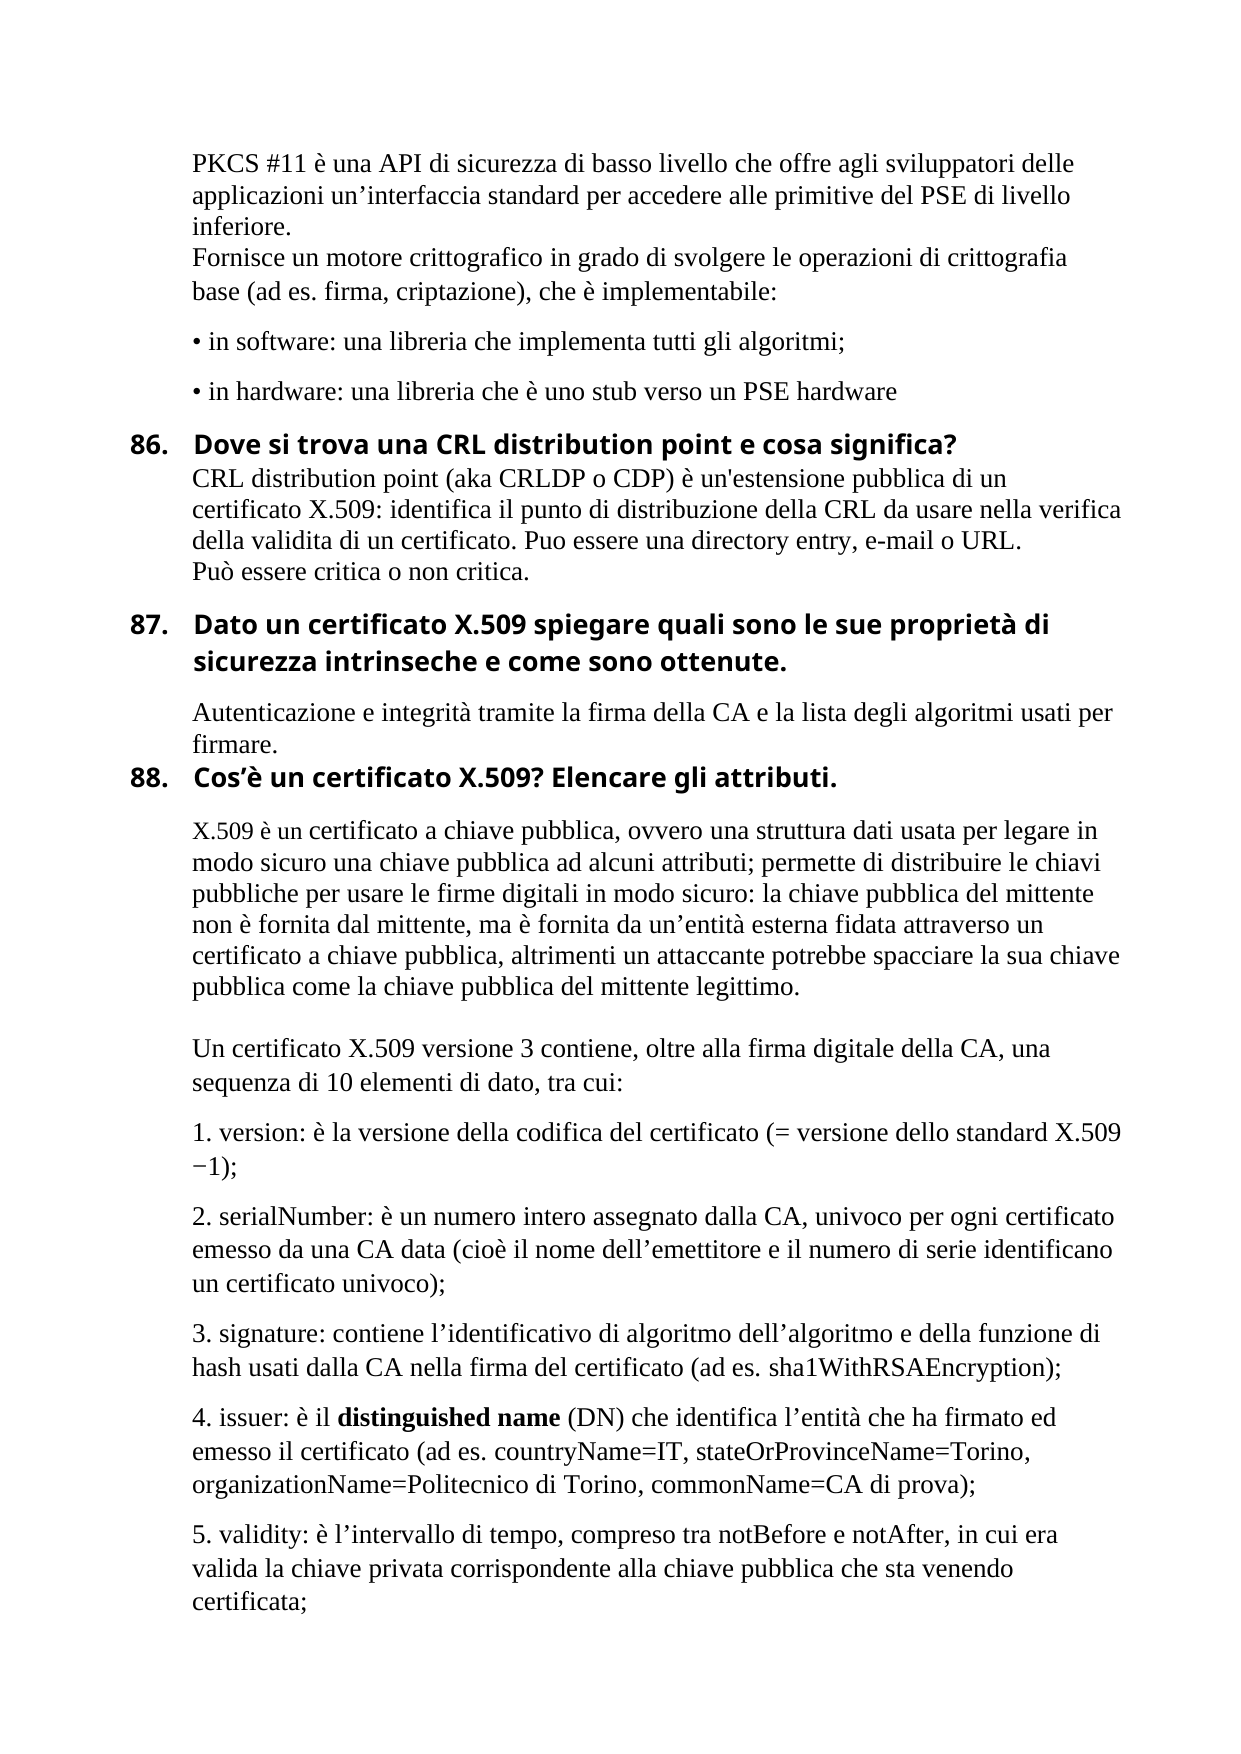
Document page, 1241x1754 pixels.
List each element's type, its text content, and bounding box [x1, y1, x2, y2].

text • in hardware: una libreria che è uno stub verso un PSE hardware [118, 375, 1122, 406]
text 3. signature: contiene l’identificativo di algoritmo dell’algoritmo e della funzione di hash usati dalla CA nella firma del certificato (ad es. sha1WithRSAEncryption); [118, 1317, 1122, 1382]
text 2. serialNumber: è un numero intero assegnato dalla CA, univoco per ogni certificato emesso da una CA data (cioè il nome dell’emettitore e il numero di serie identificano un certificato univoco); [118, 1200, 1122, 1298]
list Cos’è un certificato X.509? Elencare gli attributi. [130, 759, 1122, 796]
text Un certificato X.509 versione 3 contiene, oltre alla firma digitale della CA, una sequenza di 10 elementi di dato, tra cui: [118, 1033, 1122, 1097]
text Autenticazione e integrità tramite la firma della CA e la lista degli algoritmi usati per firmare. [118, 696, 1122, 759]
list Dove si trova una CRL distribution point e cosa significa? [130, 425, 1122, 462]
text 5. validity: è l’intervallo di tempo, compreso tra notBefore e notAfter, in cui era valida la chiave privata corrispondente alla chiave pubblica che sta venendo certificata; [118, 1518, 1122, 1617]
text Fornisce un motore crittografico in grado di svolgere le operazioni di crittografia base (ad es. firma, criptazione), che è implementabile: [118, 241, 1122, 306]
text CRL distribution point (aka CRLDP o CDP) è un'estensione pubblica di un certificato X.509: identifica il punto di distribuzione della CRL da usare nella verifica della validita di un certificato. Puo essere una directory entry, e-mail o URL. [118, 462, 1122, 556]
text 4. issuer: è il distinguished name (DN) che identifica l’entità che ha firmato ed emesso il certificato (ad es. countryName=IT, stateOrProvinceName=Torino, organizationName=Politecnico di Torino, commonName=CA di prova); [118, 1401, 1122, 1499]
text 1. version: è la versione della codifica del certificato (= versione dello standard X.509 −1); [118, 1116, 1122, 1181]
text • in software: una libreria che implementa tutti gli algoritmi; [118, 325, 1122, 356]
list Dato un certificato X.509 spiegare quali sono le sue proprietà di sicurezza intrinseche e come sono ottenute. [130, 606, 1122, 679]
text PKCS #11 è una API di sicurezza di basso livello che offre agli sviluppatori delle applicazioni un’interfaccia standard per accedere alle primitive del PSE di livello inferiore. [118, 148, 1122, 241]
text Può essere critica o non critica. [118, 556, 1122, 587]
text X.509 è un certificato a chiave pubblica, ovvero una struttura dati usata per legare in modo sicuro una chiave pubblica ad alcuni attributi; permette di distribuire le chiavi pubbliche per usare le firme digitali in modo sicuro: la chiave pubblica del mittente non è fornita dal mittente, ma è fornita da un’entità esterna fidata attraverso un certificato a chiave pubblica, altrimenti un attaccante potrebbe spacciare la sua chiave pubblica come la chiave pubblica del mittente legittimo. [118, 814, 1122, 1001]
